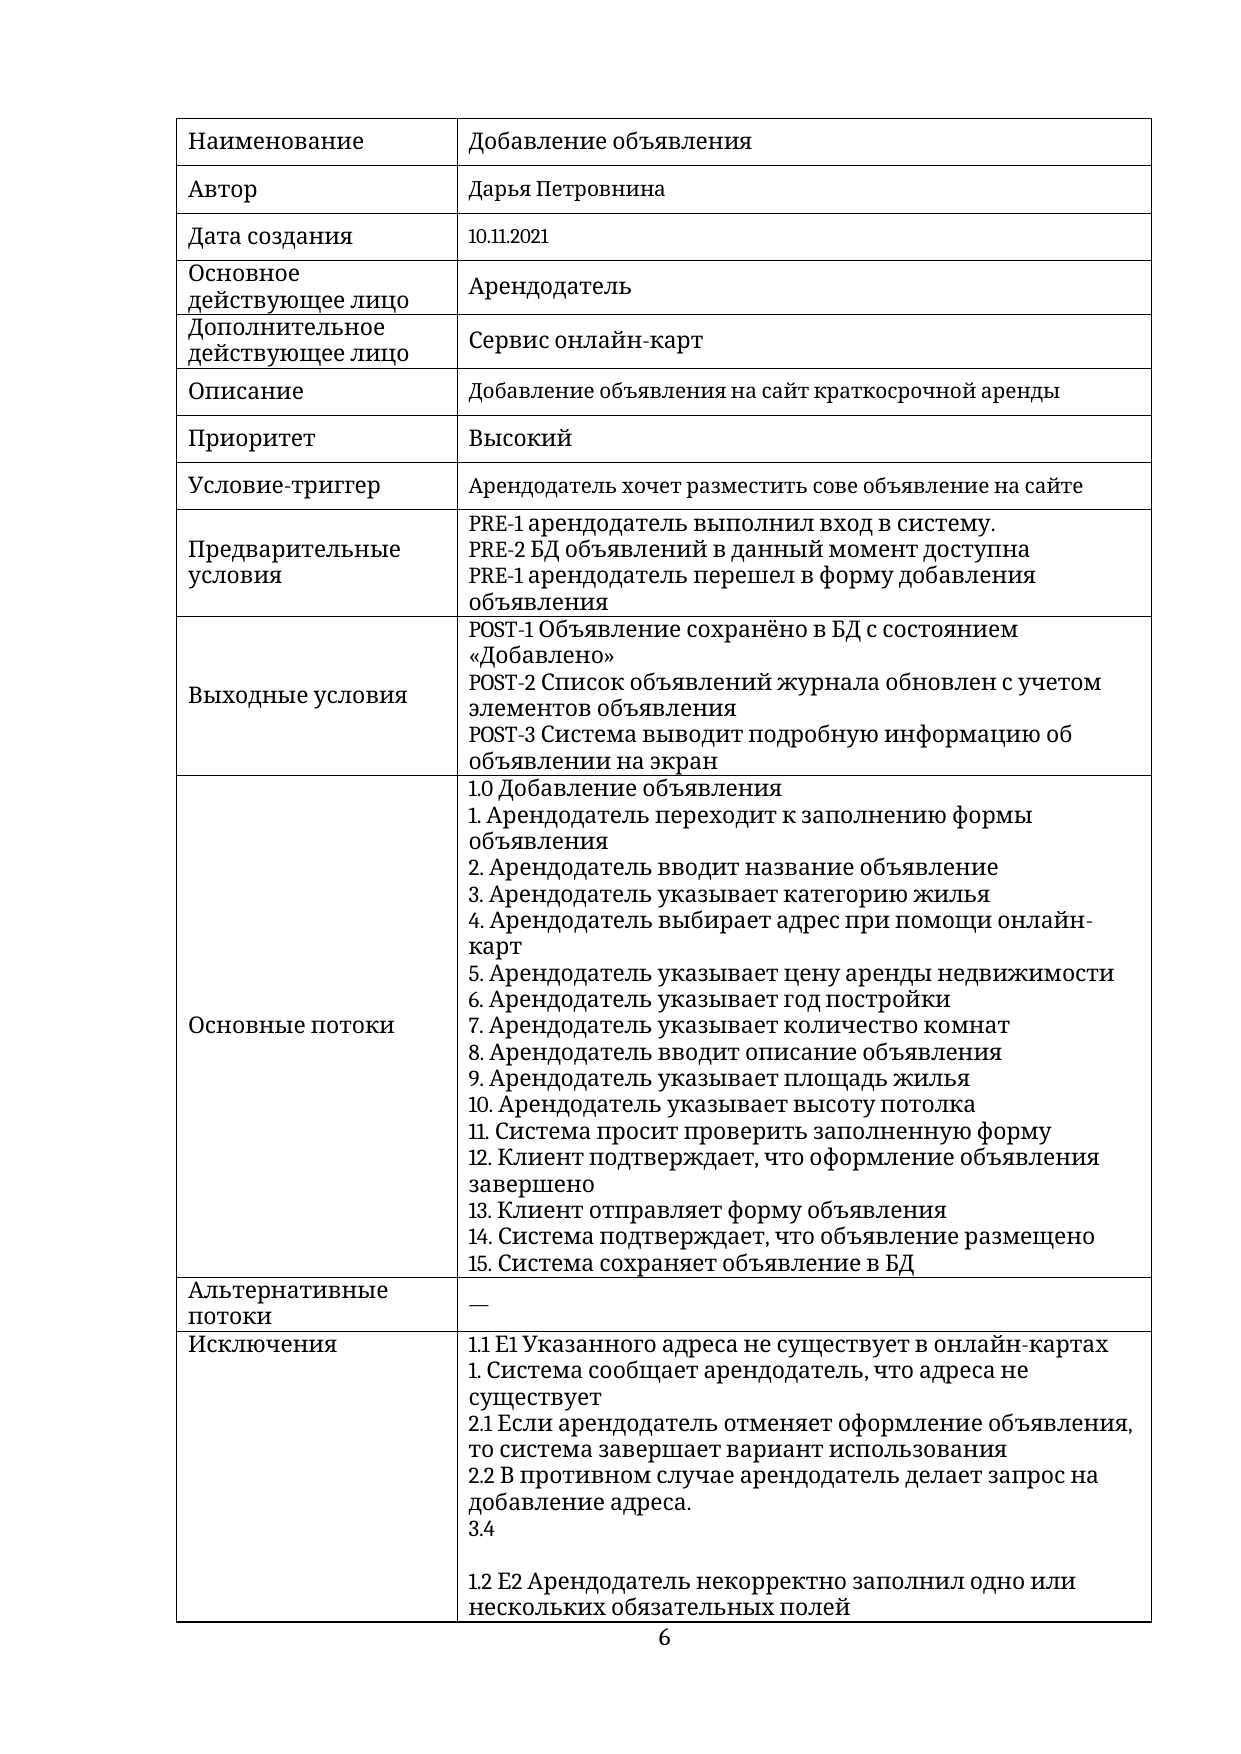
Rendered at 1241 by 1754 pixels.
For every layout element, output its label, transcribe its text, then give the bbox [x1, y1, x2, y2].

table_cell Выходные условия [177, 617, 457, 775]
table_cell Автор [177, 166, 457, 213]
table_cell Предварительные условия [177, 510, 457, 616]
table_cell Дополнительное действующее лицо [177, 315, 457, 367]
table_cell Описание [177, 369, 457, 415]
table_cell Исключения [177, 1332, 457, 1621]
table_cell 1.0 Добавление объявления 1. Арендодатель переходит к заполнению формы объявления 2. Арендодатель вводит название объявление 3. Арендодатель указывает категорию жилья 4. Арендодатель выбирает адрес при помощи онлайн-карт 5. Арендодатель указывает цену аренды недвижимости 6. Арендодатель указывает год постройки 7. Арендодатель указывает количество комнат 8. Арендодатель вводит описание объявления 9. Арендодатель указывает площадь жилья 10. Арендодатель указывает высоту потолка 11. Система просит проверить заполненную форму 12. Клиент подтверждает, что оформление объявления завершено 13. Клиент отправляет форму объявления 14. Система подтверждает, что объявление размещено 15. Система сохраняет объявление в БД [458, 776, 1151, 1277]
table_cell Высокий [458, 416, 1151, 462]
table_cell Сервис онлайн-карт [458, 315, 1151, 367]
table_cell Арендодатель [458, 261, 1151, 314]
table_cell POST-1 Объявление сохранёно в БД с состоянием «Добавлено» POST-2 Список объявлений журнала обновлен с учетом элементов объявления POST-3 Система выводит подробную информацию об объявлении на экран [458, 617, 1151, 775]
table_cell Условие-триггер [177, 463, 457, 509]
table_cell 10.11.2021 [458, 214, 1151, 260]
table_cell Дата создания [177, 214, 457, 260]
table_cell Добавление объявления [458, 119, 1151, 165]
table_cell Приоритет [177, 416, 457, 462]
table_cell Основные потоки [177, 776, 457, 1277]
table_cell Добавление объявления на сайт краткосрочной аренды [458, 369, 1151, 415]
table_cell Основное действующее лицо [177, 261, 457, 314]
table_cell Наименование [177, 119, 457, 165]
table_cell — [458, 1278, 1151, 1331]
table_cell Дарья Петровнина [458, 166, 1151, 213]
table_cell Альтернативные потоки [177, 1278, 457, 1331]
table_cell Арендодатель хочет разместить сове объявление на сайте [458, 463, 1151, 509]
table_cell 1.1 Е1 Указанного адреса не существует в онлайн-картах 1. Система сообщает арендодатель, что адреса не существует 2.1 Если арендодатель отменяет оформление объявления, то система завершает вариант использования 2.2 В противном случае арендодатель делает запрос на добавление адреса. 3.4 1.2 Е2 Арендодатель некорректно заполнил одно или нескольких обязательных полей [458, 1332, 1151, 1621]
table_cell PRE-1 арендодатель выполнил вход в систему. PRE-2 БД объявлений в данный момент доступна PRE-1 арендодатель перешел в форму добавления объявления [458, 510, 1151, 616]
